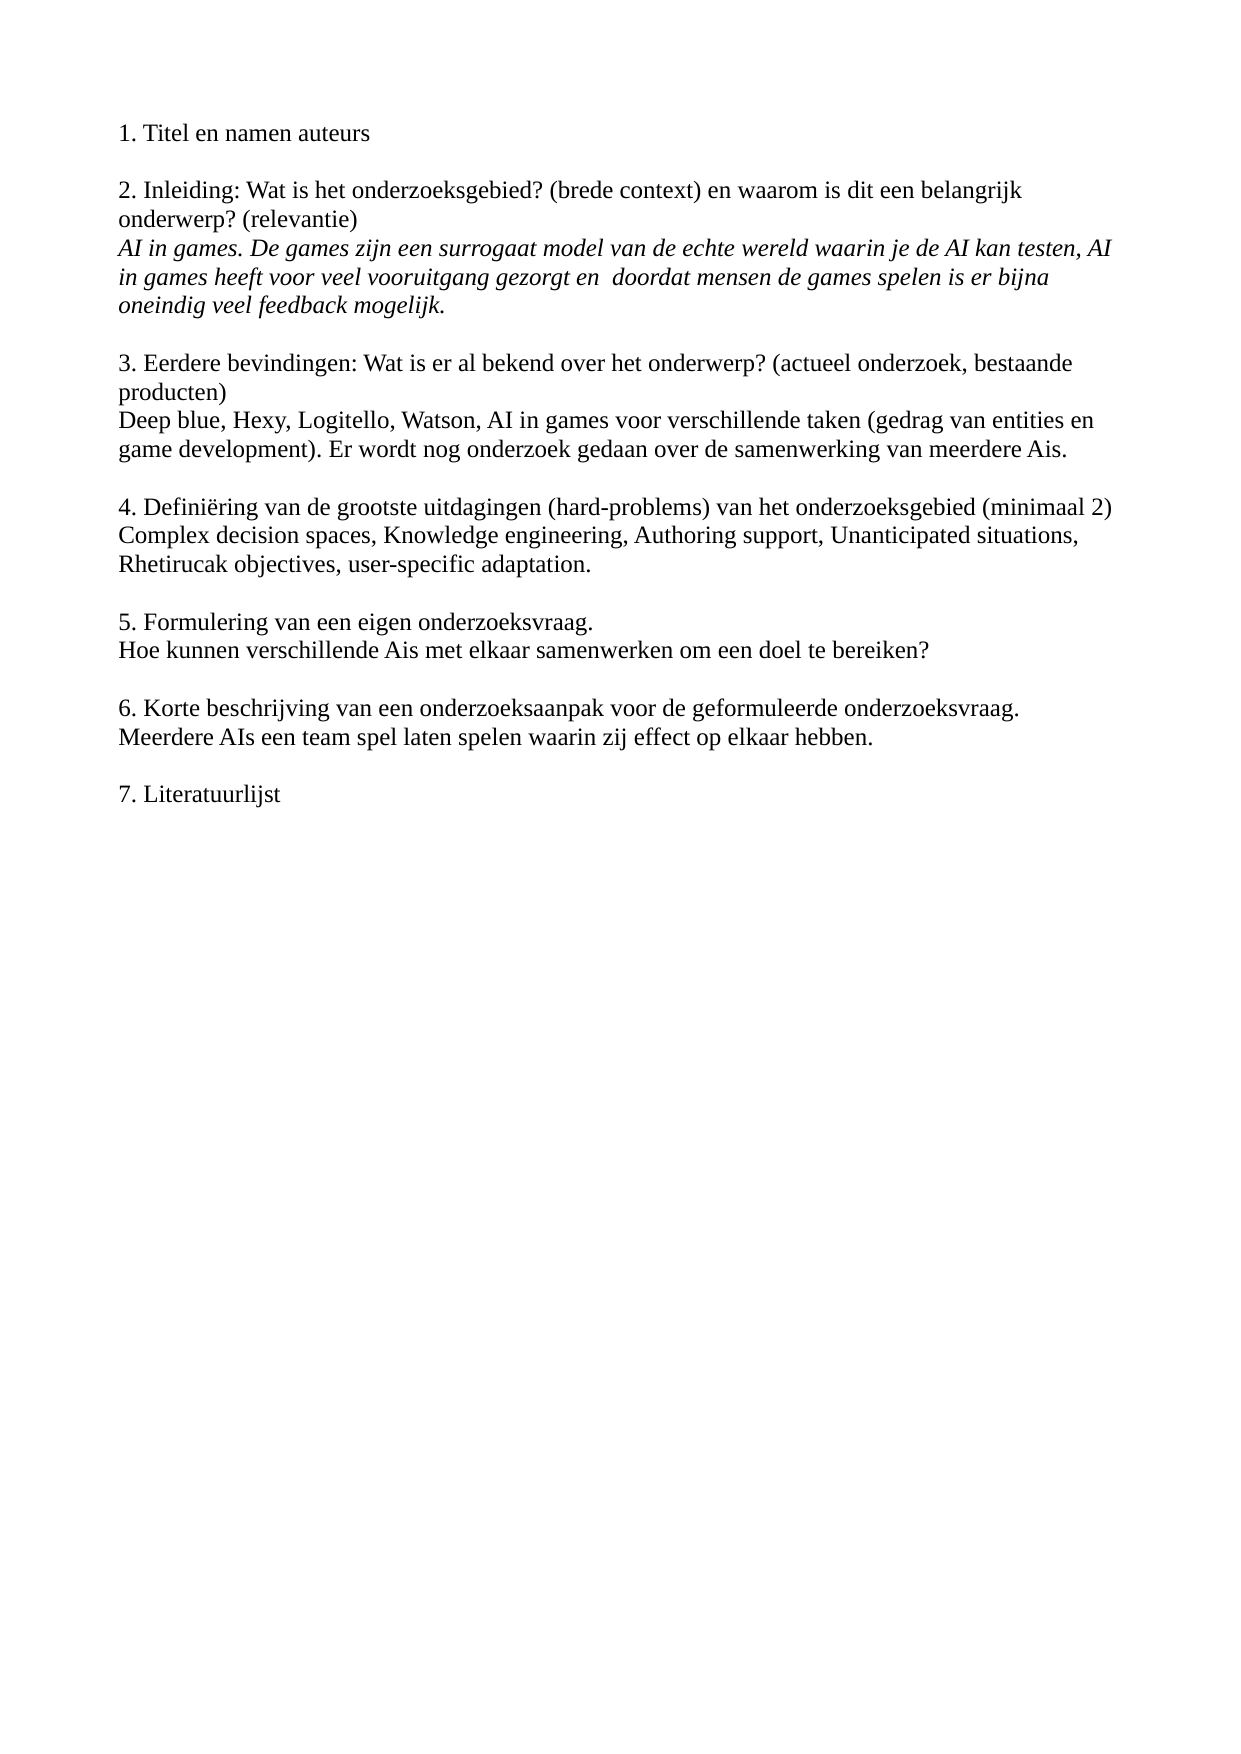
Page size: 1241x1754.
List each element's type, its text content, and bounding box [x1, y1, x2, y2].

text Deep blue, Hexy, Logitello, Watson, AI in games voor verschillende taken (gedrag van entities en game development). Er wordt nog onderzoek gedaan over de samenwerking van meerdere Ais. [118, 406, 1122, 463]
text 4. Definiëring van de grootste uitdagingen (hard-problems) van het onderzoeksgebied (minimaal 2) [118, 492, 1122, 521]
text 2. Inleiding: Wat is het onderzoeksgebied? (brede context) en waarom is dit een belangrijk onderwerp? (relevantie) [118, 176, 1122, 233]
text 1. Titel en namen auteurs [118, 118, 1122, 147]
text 6. Korte beschrijving van een onderzoeksaanpak voor de geformuleerde onderzoeksvraag. [118, 693, 1122, 722]
text 5. Formulering van een eigen onderzoeksvraag. [118, 607, 1122, 636]
text 3. Eerdere bevindingen: Wat is er al bekend over het onderwerp? (actueel onderzoek, bestaande producten) [118, 348, 1122, 406]
text Complex decision spaces, Knowledge engineering, Authoring support, Unanticipated situations, Rhetirucak objectives, user-specific adaptation. [118, 521, 1122, 578]
text AI in games. De games zijn een surrogaat model van de echte wereld waarin je de AI kan testen, AI in games heeft voor veel vooruitgang gezorgt en doordat mensen de games spelen is er bijna oneindig veel feedback mogelijk. [118, 233, 1122, 319]
text Meerdere AIs een team spel laten spelen waarin zij effect op elkaar hebben. [118, 722, 1122, 751]
text Hoe kunnen verschillende Ais met elkaar samenwerken om een doel te bereiken? [118, 636, 1122, 664]
text 7. Literatuurlijst [118, 779, 1122, 808]
